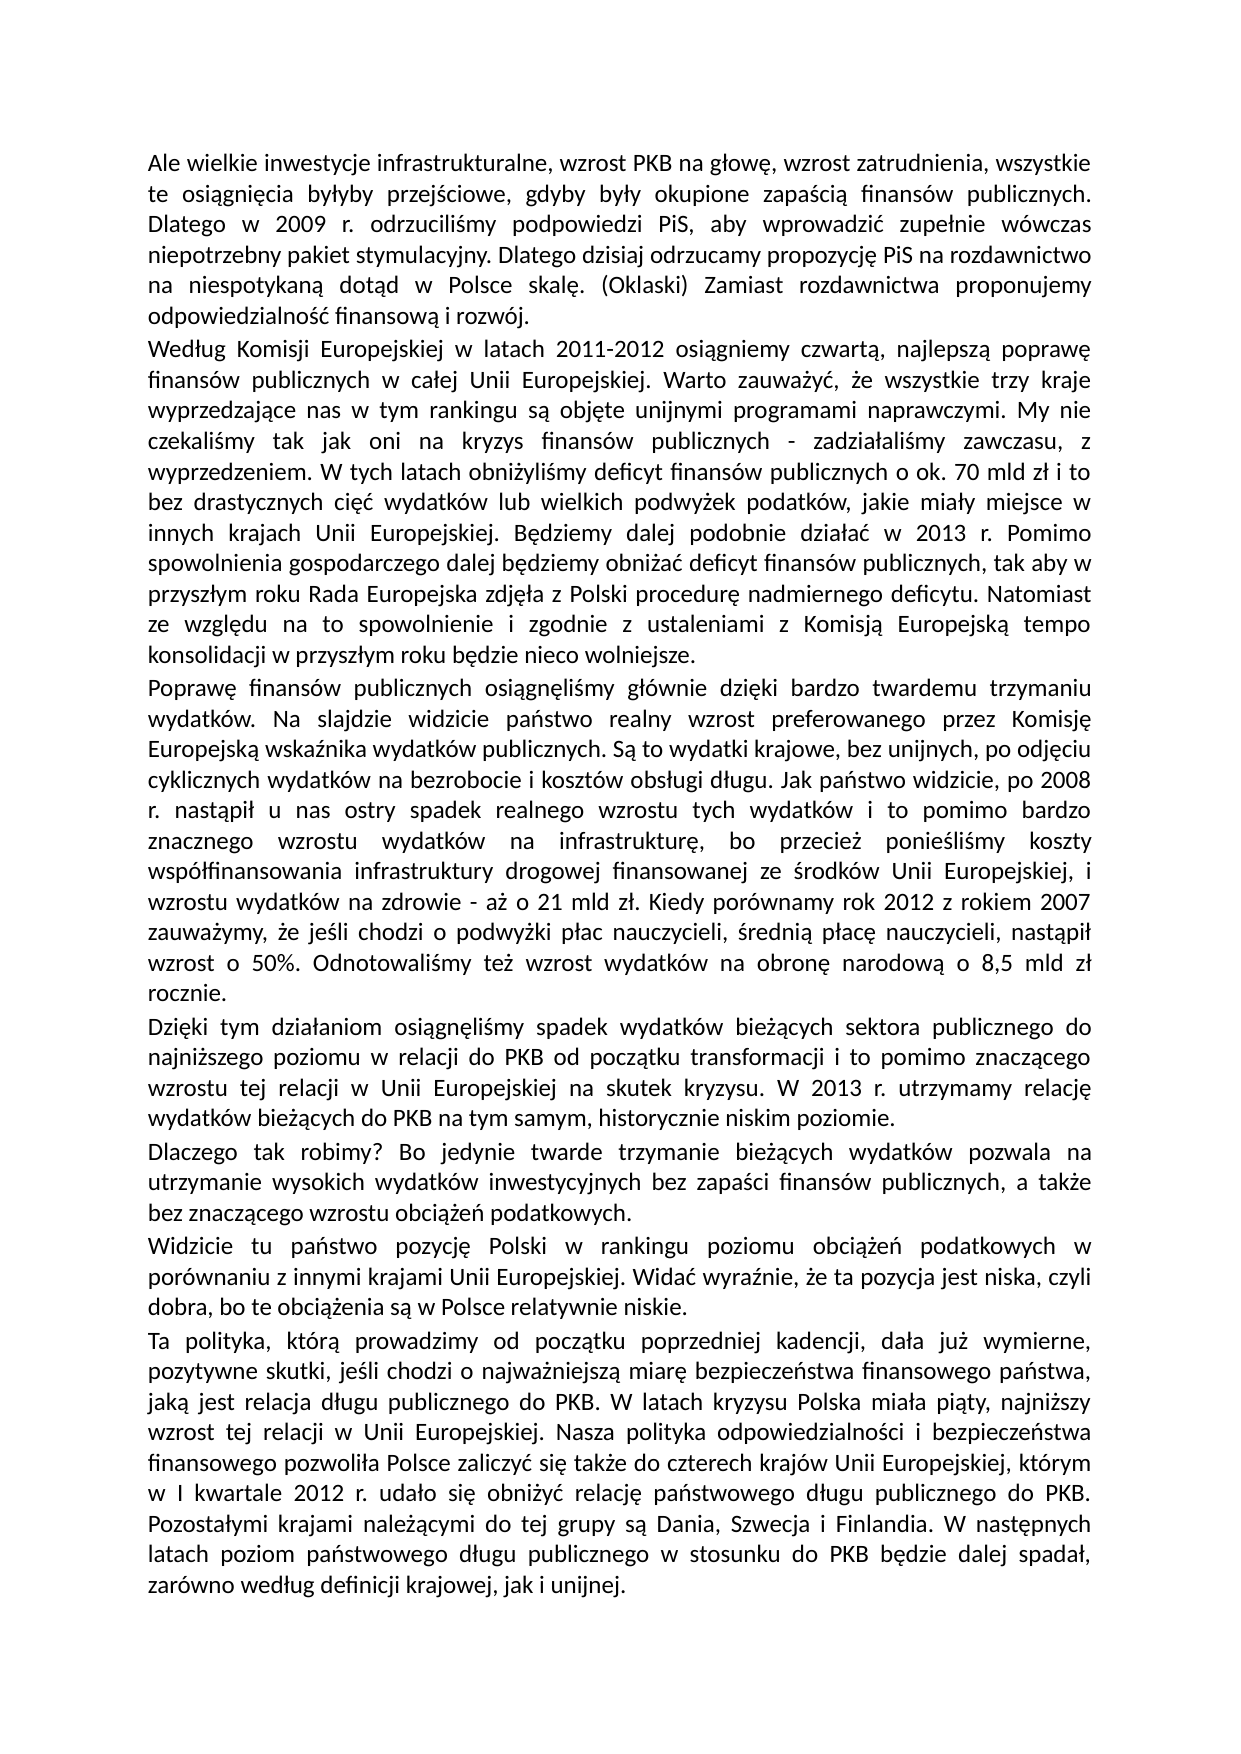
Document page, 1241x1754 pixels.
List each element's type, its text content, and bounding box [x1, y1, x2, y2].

text Ta polityka, którą prowadzimy od początku poprzedniej kadencji, dała już wymierne, pozytywne skutki, jeśli chodzi o najważniejszą miarę bezpieczeństwa finansowego państwa, jaką jest relacja długu publicznego do PKB. W latach kryzysu Polska miała piąty, najniższy wzrost tej relacji w Unii Europejskiej. Nasza polityka odpowiedzialności i bezpieczeństwa finansowego pozwoliła Polsce zaliczyć się także do czterech krajów Unii Europejskiej, którym w I kwartale 2012 r. udało się obniżyć relację państwowego długu publicznego do PKB. Pozostałymi krajami należącymi do tej grupy są Dania, Szwecja i Finlandia. W następnych latach poziom państwowego długu publicznego w stosunku do PKB będzie dalej spadał, zarówno według definicji krajowej, jak i unijnej. [148, 1325, 1093, 1599]
text Poprawę finansów publicznych osiągnęliśmy głównie dzięki bardzo twardemu trzymaniu wydatków. Na slajdzie widzicie państwo realny wzrost preferowanego przez Komisję Europejską wskaźnika wydatków publicznych. Są to wydatki krajowe, bez unijnych, po odjęciu cyklicznych wydatków na bezrobocie i kosztów obsługi długu. Jak państwo widzicie, po 2008 r. nastąpił u nas ostry spadek realnego wzrostu tych wydatków i to pomimo bardzo znacznego wzrostu wydatków na infrastrukturę, bo przecież ponieśliśmy koszty współfinansowania infrastruktury drogowej finansowanej ze środków Unii Europejskiej, i wzrostu wydatków na zdrowie - aż o 21 mld zł. Kiedy porównamy rok 2012 z rokiem 2007 zauważymy, że jeśli chodzi o podwyżki płac nauczycieli, średnią płacę nauczycieli, nastąpił wzrost o 50%. Odnotowaliśmy też wzrost wydatków na obronę narodową o 8,5 mld zł rocznie. [148, 672, 1093, 1008]
text Według Komisji Europejskiej w latach 2011-2012 osiągniemy czwartą, najlepszą poprawę finansów publicznych w całej Unii Europejskiej. Warto zauważyć, że wszystkie trzy kraje wyprzedzające nas w tym rankingu są objęte unijnymi programami naprawczymi. My nie czekaliśmy tak jak oni na kryzys finansów publicznych - zadziałaliśmy zawczasu, z wyprzedzeniem. W tych latach obniżyliśmy deficyt finansów publicznych o ok. 70 mld zł i to bez drastycznych cięć wydatków lub wielkich podwyżek podatków, jakie miały miejsce w innych krajach Unii Europejskiej. Będziemy dalej podobnie działać w 2013 r. Pomimo spowolnienia gospodarczego dalej będziemy obniżać deficyt finansów publicznych, tak aby w przyszłym roku Rada Europejska zdjęła z Polski procedurę nadmiernego deficytu. Natomiast ze względu na to spowolnienie i zgodnie z ustaleniami z Komisją Europejską tempo konsolidacji w przyszłym roku będzie nieco wolniejsze. [148, 334, 1093, 669]
text Ale wielkie inwestycje infrastrukturalne, wzrost PKB na głowę, wzrost zatrudnienia, wszystkie te osiągnięcia byłyby przejściowe, gdyby były okupione zapaścią finansów publicznych. Dlatego w 2009 r. odrzuciliśmy podpowiedzi PiS, aby wprowadzić zupełnie wówczas niepotrzebny pakiet stymulacyjny. Dlatego dzisiaj odrzucamy propozycję PiS na rozdawnictwo na niespotykaną dotąd w Polsce skalę. (Oklaski) Zamiast rozdawnictwa proponujemy odpowiedzialność finansową i rozwój. [148, 148, 1093, 331]
text Dlaczego tak robimy? Bo jedynie twarde trzymanie bieżących wydatków pozwala na utrzymanie wysokich wydatków inwestycyjnych bez zapaści finansów publicznych, a także bez znaczącego wzrostu obciążeń podatkowych. [148, 1136, 1093, 1227]
text Widzicie tu państwo pozycję Polski w rankingu poziomu obciążeń podatkowych w porównaniu z innymi krajami Unii Europejskiej. Widać wyraźnie, że ta pozycja jest niska, czyli dobra, bo te obciążenia są w Polsce relatywnie niskie. [148, 1230, 1093, 1322]
text Dzięki tym działaniom osiągnęliśmy spadek wydatków bieżących sektora publicznego do najniższego poziomu w relacji do PKB od początku transformacji i to pomimo znaczącego wzrostu tej relacji w Unii Europejskiej na skutek kryzysu. W 2013 r. utrzymamy relację wydatków bieżących do PKB na tym samym, historycznie niskim poziomie. [148, 1011, 1093, 1133]
